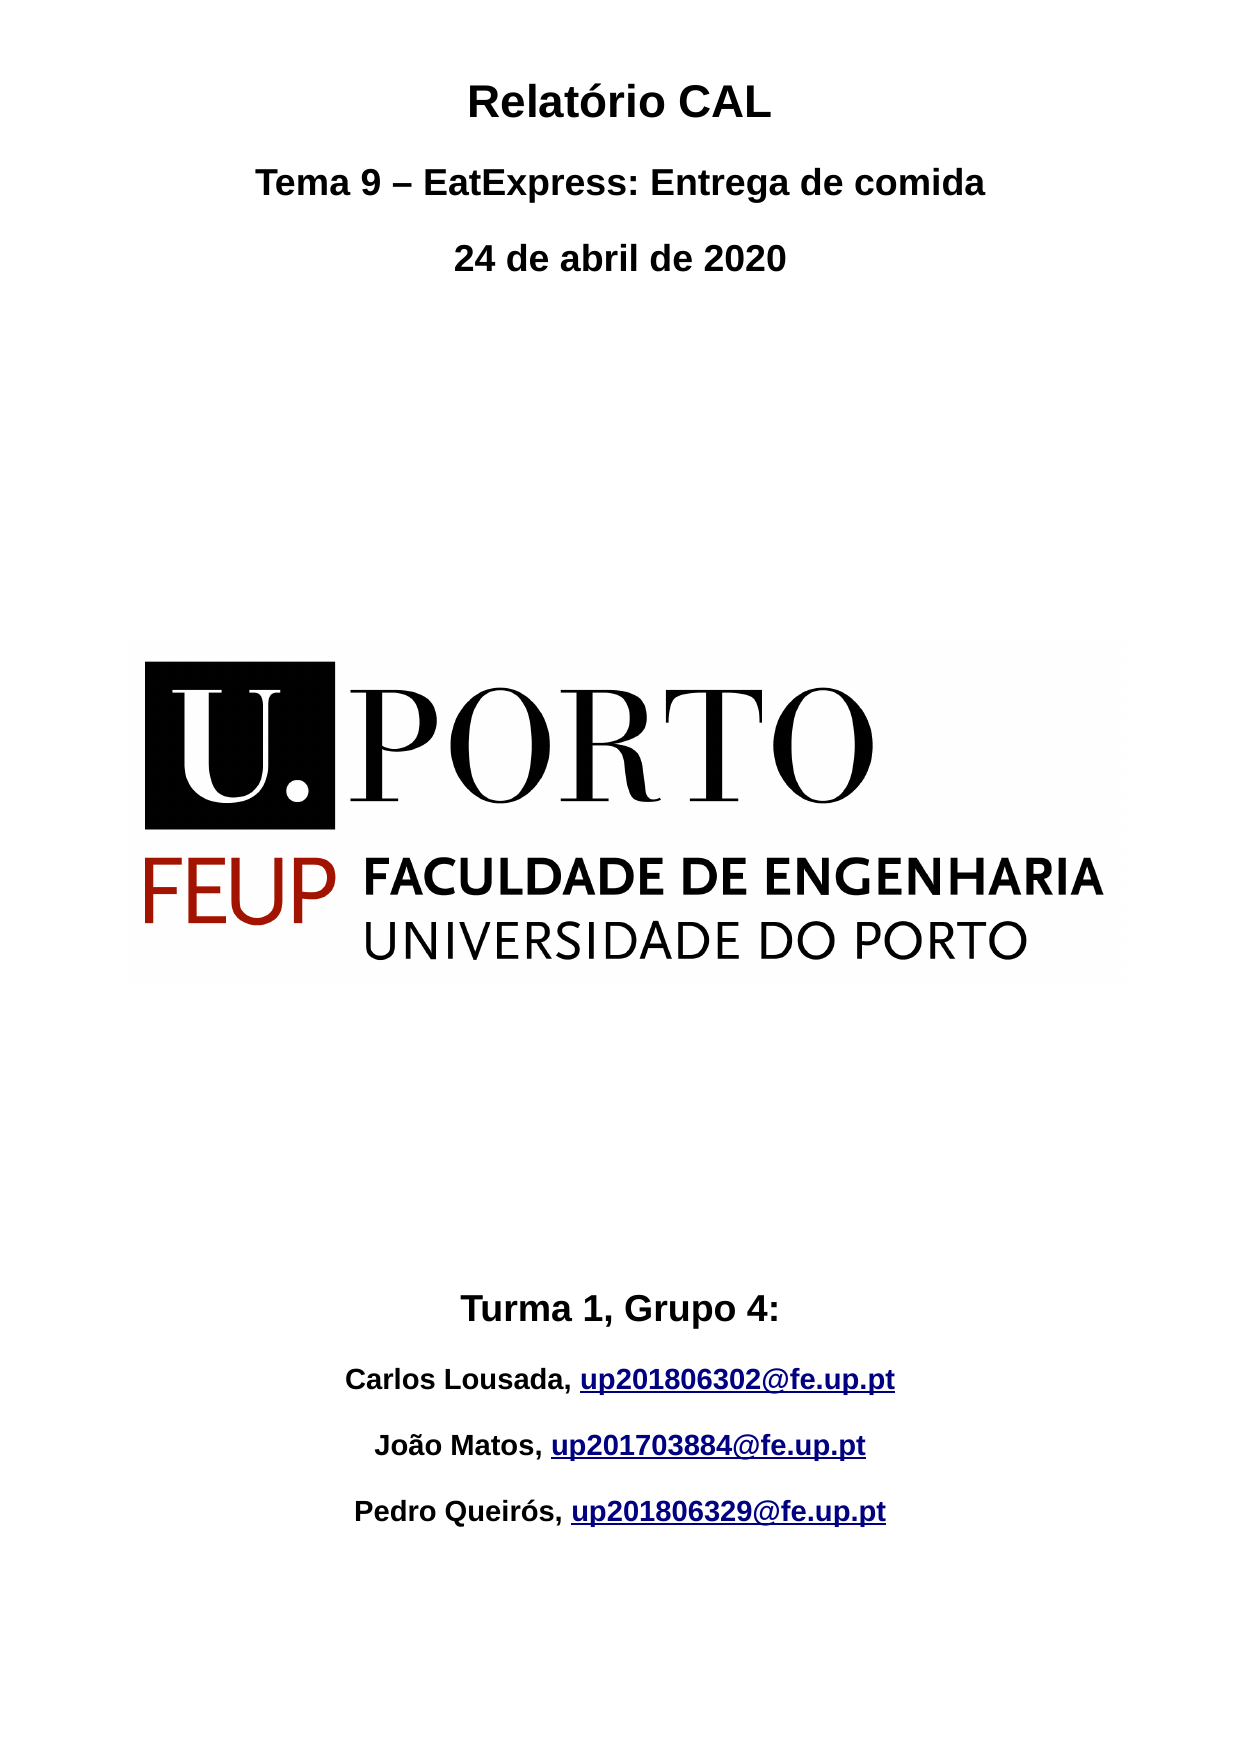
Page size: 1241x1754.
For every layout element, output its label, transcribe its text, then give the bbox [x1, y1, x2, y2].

text 24 de abril de 2020 [118, 236, 1122, 279]
text Pedro Queirós, up201806329@fe.up.pt [118, 1494, 1122, 1528]
text Relatório CAL [118, 75, 1122, 128]
text Carlos Lousada, up201806302@fe.up.pt [118, 1362, 1122, 1396]
picture [122, 637, 1126, 985]
text Turma 1, Grupo 4: [118, 1286, 1122, 1329]
text Tema 9 – EatExpress: Entrega de comida [118, 160, 1122, 203]
text João Matos, up201703884@fe.up.pt [118, 1428, 1122, 1462]
